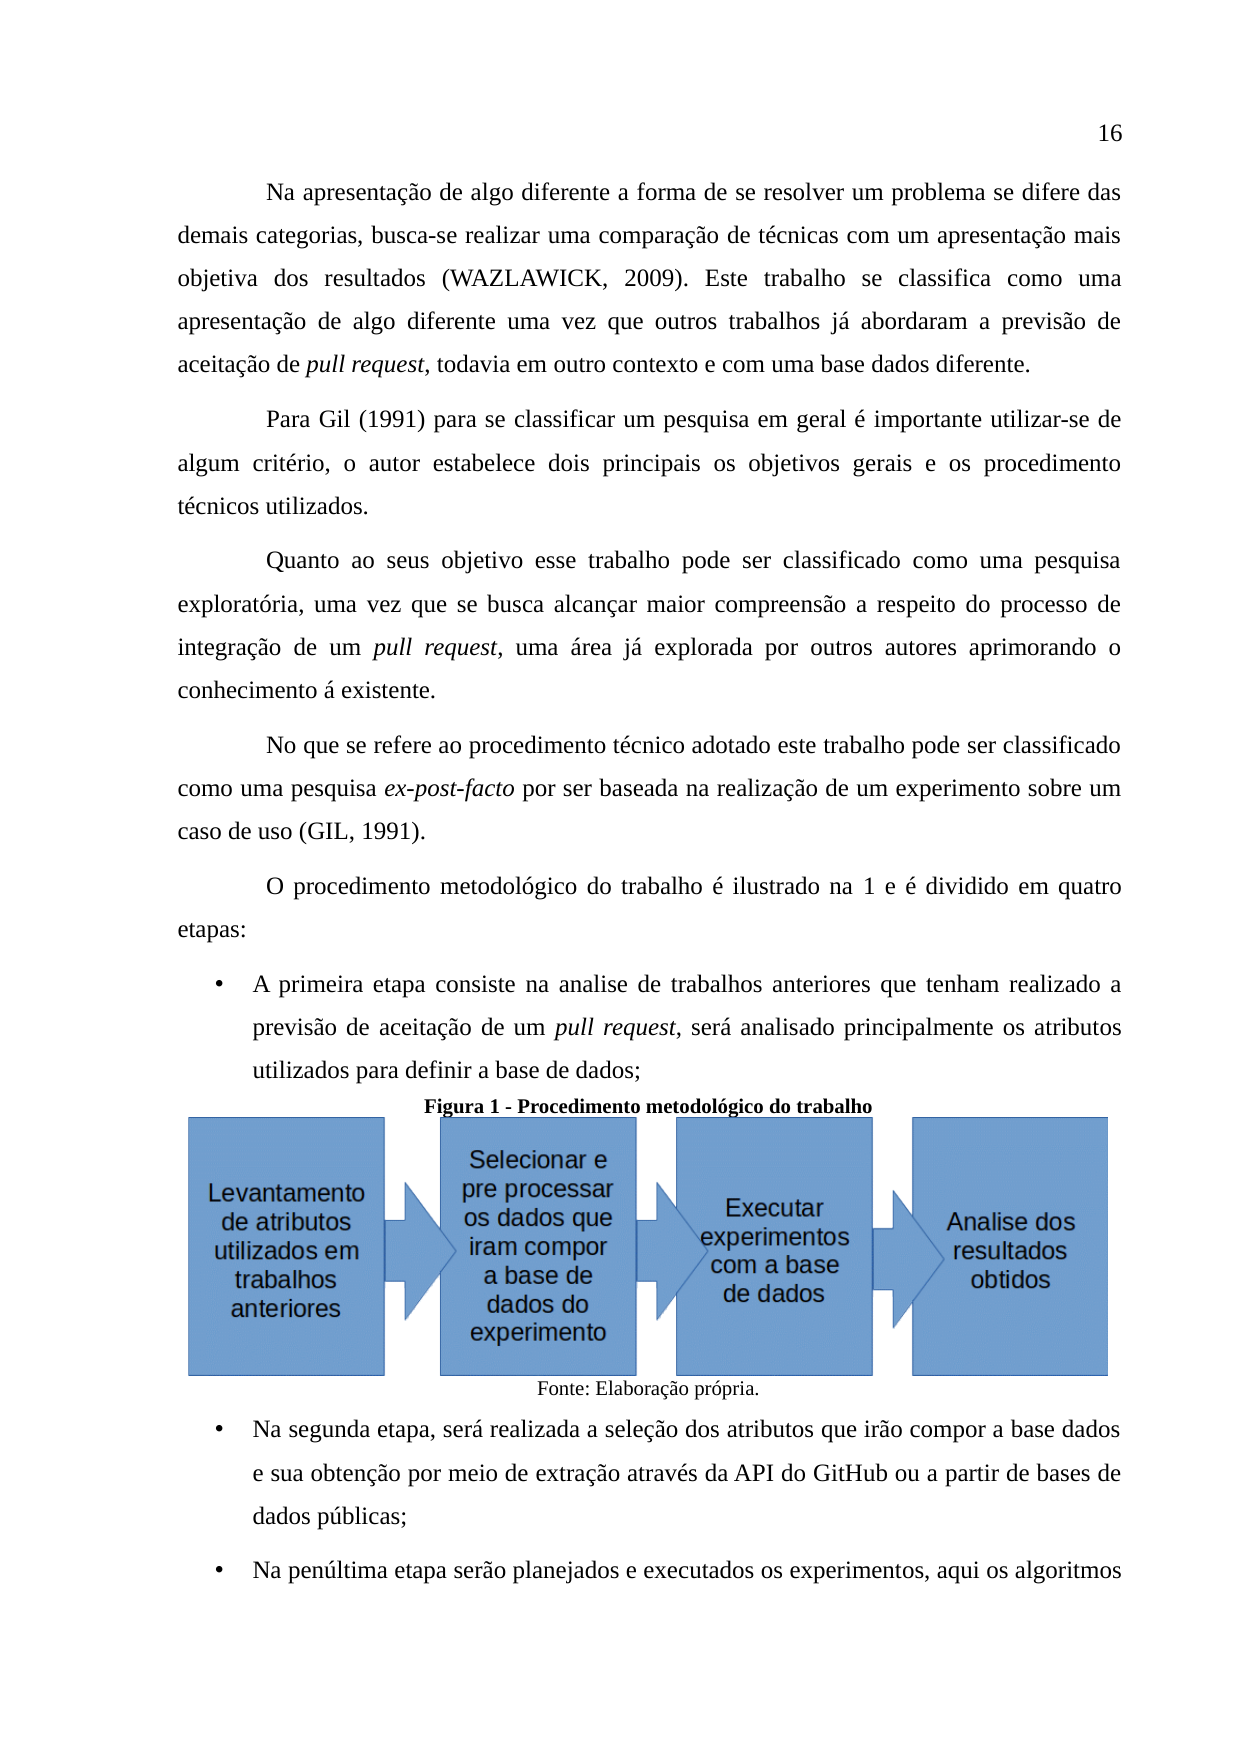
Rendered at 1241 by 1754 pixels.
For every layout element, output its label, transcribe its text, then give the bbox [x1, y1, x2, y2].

text Para Gil (1991) para se classificar um pesquisa em geral é importante utilizar-se de algum critério, o autor estabelece dois principais os objetivos gerais e os procedimento técnicos utilizados. [177, 404, 1122, 519]
text O procedimento metodológico do trabalho é ilustrado na Figura 1 e é dividido em quatro etapas: [177, 871, 1122, 943]
list Na segunda etapa, será realizada a seleção dos atributos que irão compor a base dados e sua obtenção por meio de extração através da API do GitHub ou a partir de bases de dados públicas; [215, 1110, 1122, 1529]
picture [188, 1117, 1108, 1376]
text No que se refere ao procedimento técnico adotado este trabalho pode ser classificado como uma pesquisa ex-post-facto por ser baseada na realização de um experimento sobre um caso de uso (GIL, 1991). [177, 730, 1122, 845]
text Quanto ao seus objetivo esse trabalho pode ser classificado como uma pesquisa exploratória, uma vez que se busca alcançar maior compreensão a respeito do processo de integração de um pull request, uma área já explorada por outros autores aprimorando o conhecimento á existente. [177, 546, 1122, 704]
list Fonte: Elaboração própria. [188, 1376, 1108, 1400]
list A primeira etapa consiste na analise de trabalhos anteriores que tenham realizado a previsão de aceitação de um pull request, será analisado principalmente os atributos utilizados para definir a base de dados; [215, 969, 1122, 1084]
text Na apresentação de algo diferente a forma de se resolver um problema se difere das demais categorias, busca-se realizar uma comparação de técnicas com um apresentação mais objetiva dos resultados (WAZLAWICK, 2009). Este trabalho se classifica como uma apresentação de algo diferente uma vez que outros trabalhos já abordaram a previsão de aceitação de pull request, todavia em outro contexto e com uma base dados diferente. [177, 177, 1122, 378]
list Na penúltima etapa serão planejados e executados os experimentos, aqui os algoritmos [215, 1556, 1122, 1584]
list Figura 1 - Procedimento metodológico do trabalho [188, 1093, 1108, 1117]
